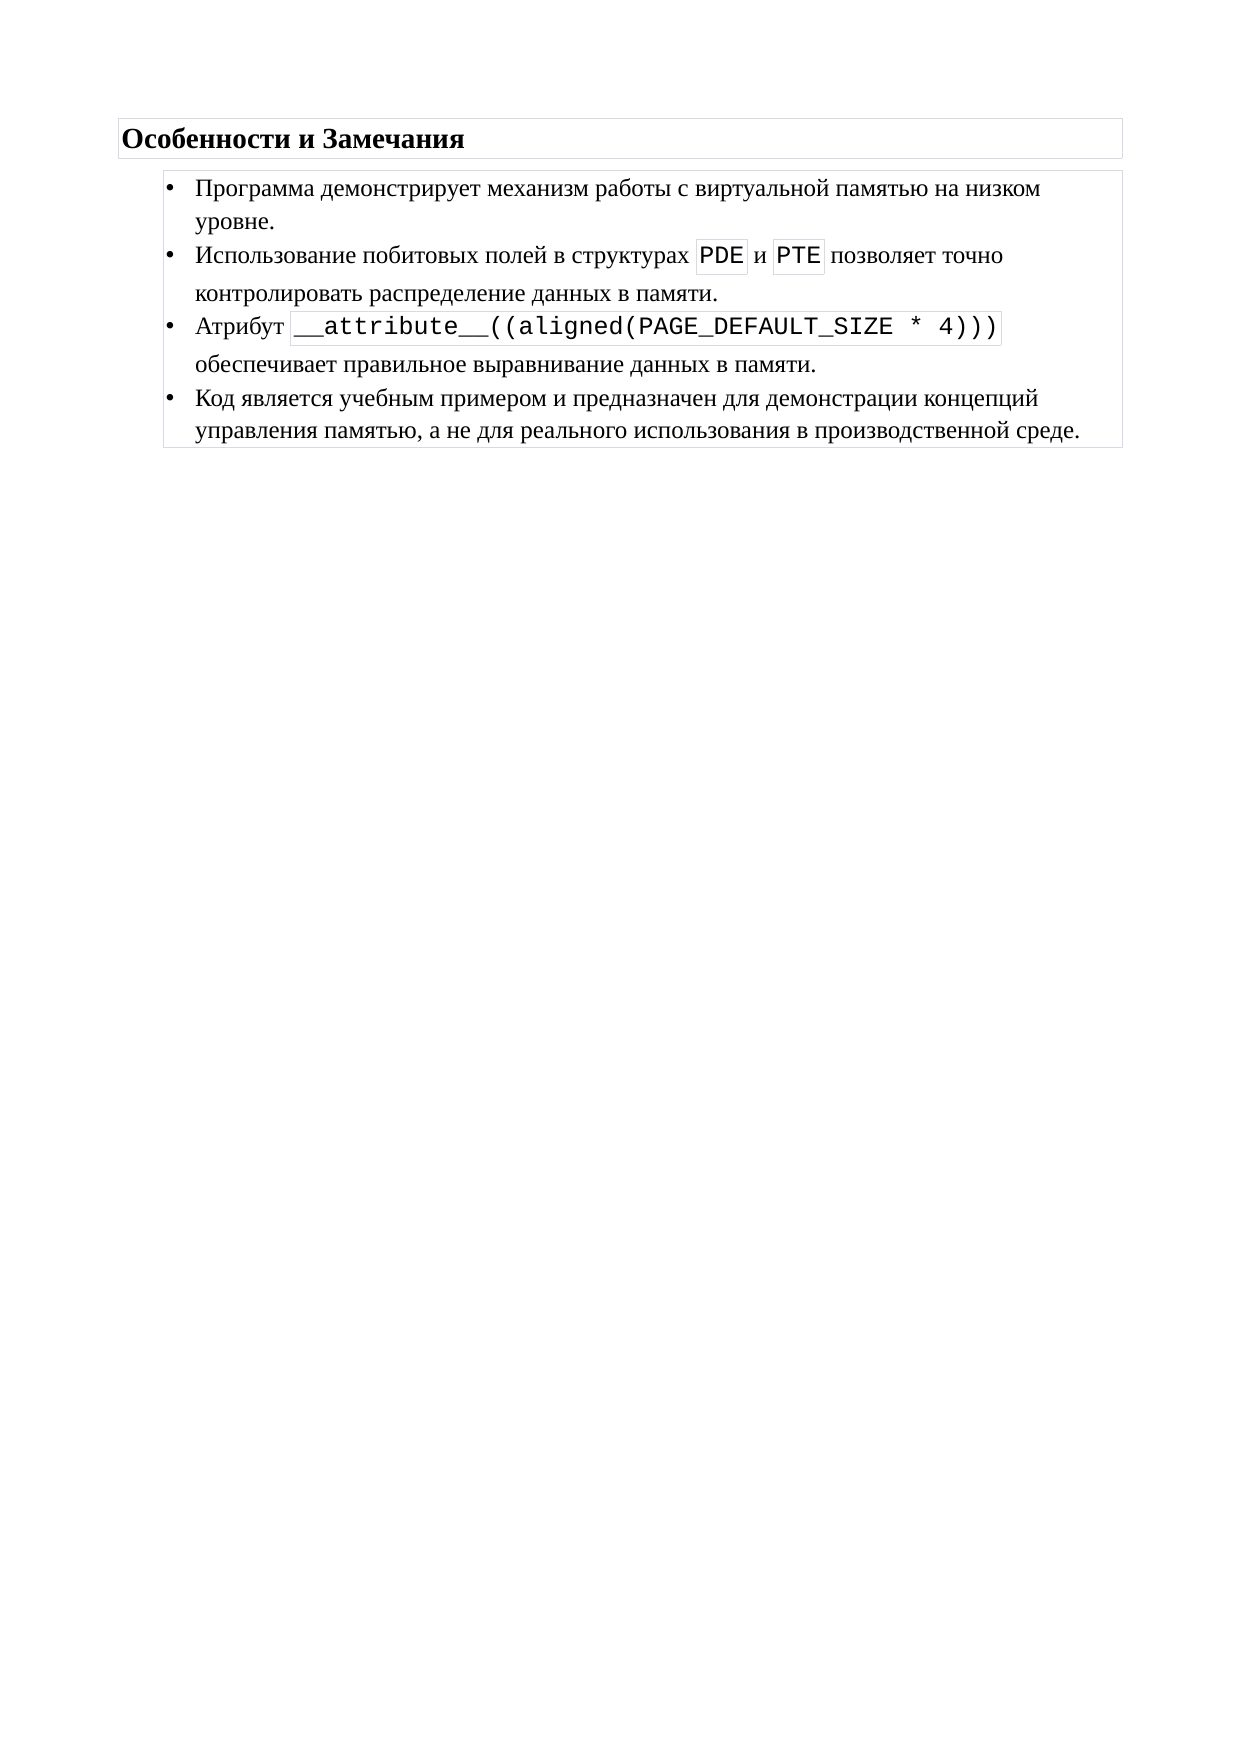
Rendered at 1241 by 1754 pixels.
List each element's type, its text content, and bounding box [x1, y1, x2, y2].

list Код является учебным примером и предназначен для демонстрации концепций управления памятью, а не для реального использования в производственной среде. [164, 379, 1122, 447]
list Использование побитовых полей в структурах PDE и PTE позволяет точно контролировать распределение данных в памяти. [164, 236, 1122, 307]
list Атрибут __attribute__((aligned(PAGE_DEFAULT_SIZE * 4))) обеспечивает правильное выравнивание данных в памяти. [164, 308, 1122, 378]
list Программа демонстрирует механизм работы с виртуальной памятью на низком уровне. [164, 171, 1122, 235]
subtitle Особенности и Замечания [119, 119, 1122, 158]
